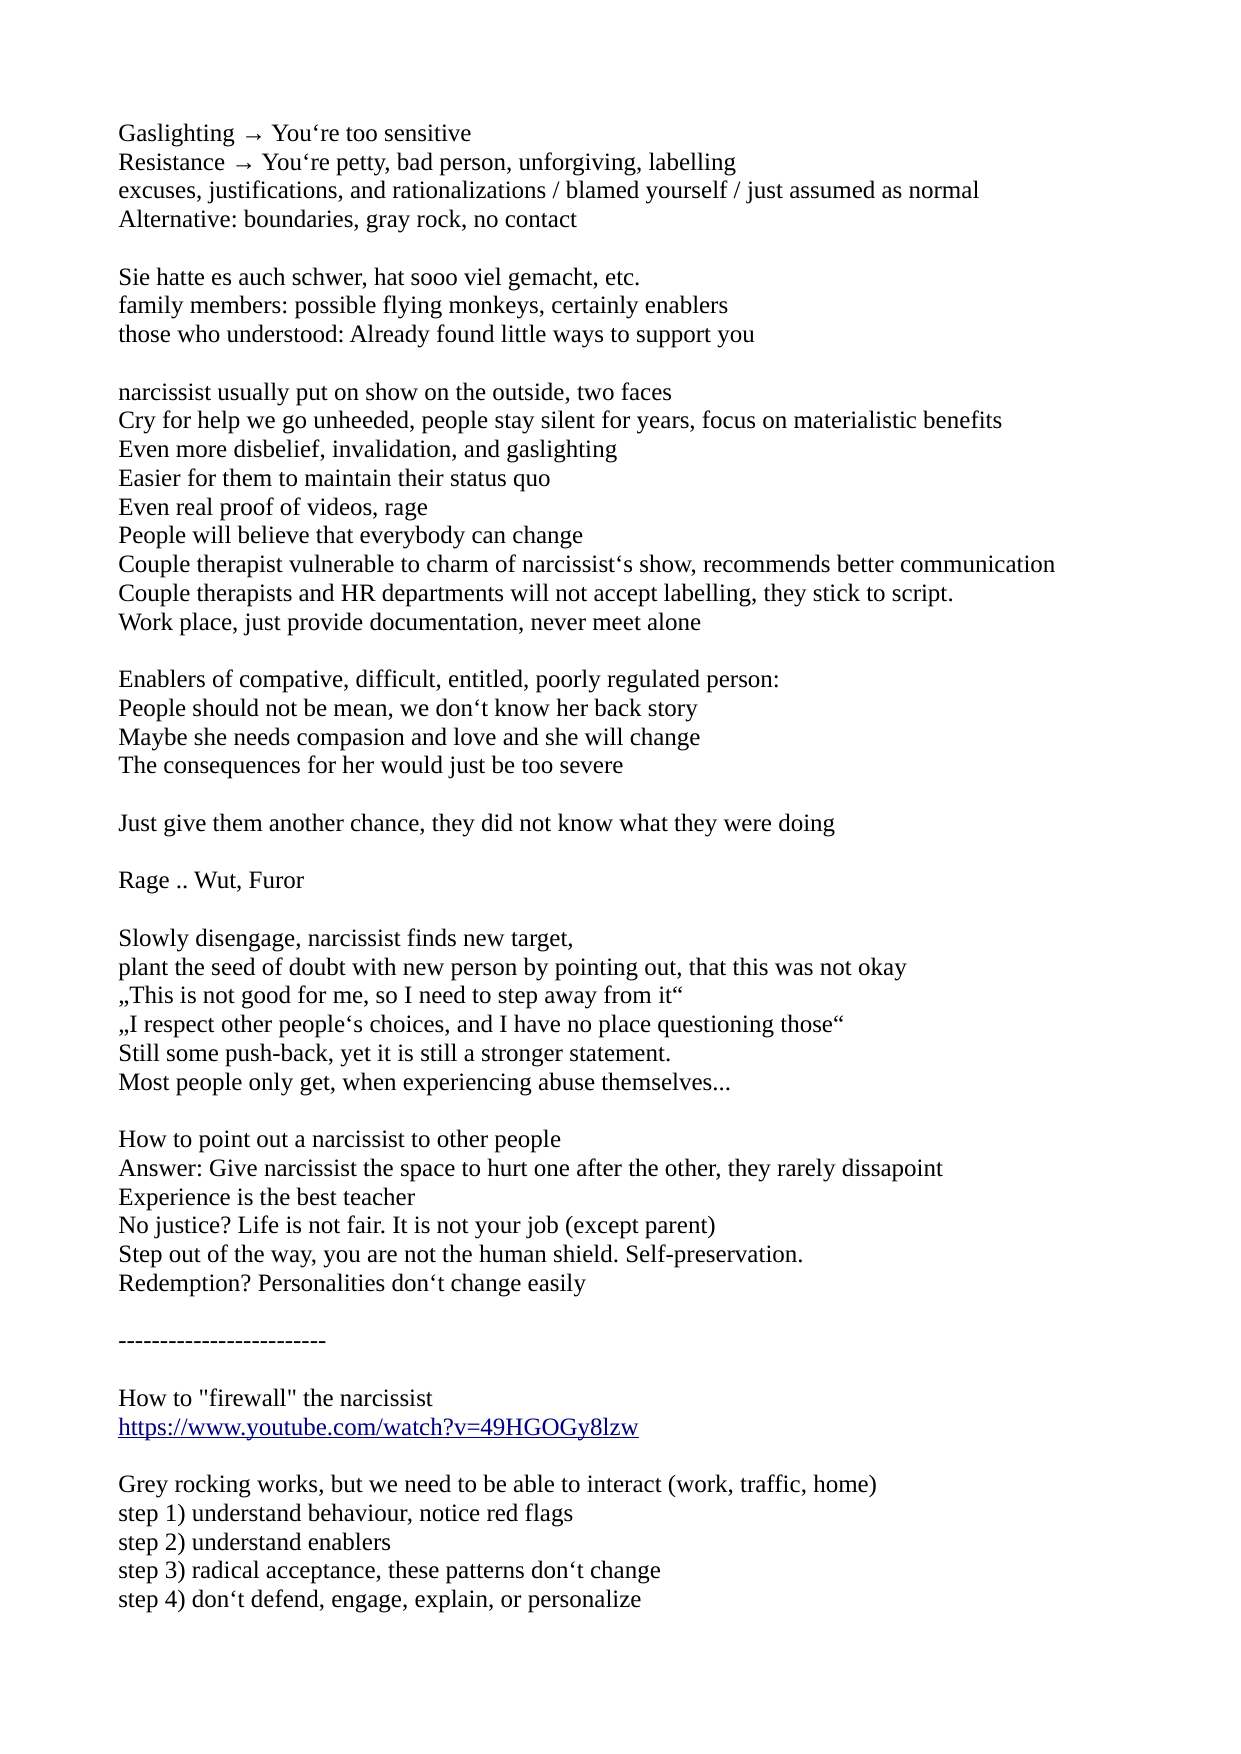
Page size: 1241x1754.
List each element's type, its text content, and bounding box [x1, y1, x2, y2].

text plant the seed of doubt with new person by pointing out, that this was not okay [118, 952, 1122, 981]
text How to point out a narcissist to other people [118, 1124, 1122, 1153]
text Cry for help we go unheeded, people stay silent for years, focus on materialistic benefits [118, 406, 1122, 434]
text Work place, just provide documentation, never meet alone [118, 607, 1122, 636]
text Answer: Give narcissist the space to hurt one after the other, they rarely dissapoint [118, 1153, 1122, 1182]
text Slowly disengage, narcissist finds new target, [118, 923, 1122, 952]
text https://www.youtube.com/watch?v=49HGOGy8lzw [118, 1412, 1122, 1441]
text „I respect other people‘s choices, and I have no place questioning those“ [118, 1009, 1122, 1038]
text narcissist usually put on show on the outside, two faces [118, 377, 1122, 406]
text People will believe that everybody can change [118, 521, 1122, 549]
text People should not be mean, we don‘t know her back story [118, 693, 1122, 722]
text those who understood: Already found little ways to support you [118, 319, 1122, 348]
text Enablers of compative, difficult, entitled, poorly regulated person: [118, 664, 1122, 693]
text step 1) understand behaviour, notice red flags [118, 1498, 1122, 1527]
text Even real proof of videos, rage [118, 492, 1122, 521]
text Couple therapist vulnerable to charm of narcissist‘s show, recommends better communication [118, 549, 1122, 578]
text family members: possible flying monkeys, certainly enablers [118, 291, 1122, 319]
text Still some push-back, yet it is still a stronger statement. [118, 1038, 1122, 1067]
text Experience is the best teacher [118, 1182, 1122, 1211]
text How to "firewall" the narcissist [118, 1383, 1122, 1412]
text Grey rocking works, but we need to be able to interact (work, traffic, home) [118, 1469, 1122, 1498]
text ------------------------- [118, 1326, 1122, 1354]
text step 4) don‘t defend, engage, explain, or personalize [118, 1584, 1122, 1613]
text „This is not good for me, so I need to step away from it“ [118, 981, 1122, 1009]
text Easier for them to maintain their status quo [118, 463, 1122, 492]
text step 2) understand enablers [118, 1527, 1122, 1556]
text No justice? Life is not fair. It is not your job (except parent) [118, 1211, 1122, 1239]
text The consequences for her would just be too severe [118, 751, 1122, 779]
text Redemption? Personalities don‘t change easily [118, 1268, 1122, 1297]
text Alternative: boundaries, gray rock, no contact [118, 204, 1122, 233]
text Most people only get, when experiencing abuse themselves... [118, 1067, 1122, 1096]
text Couple therapists and HR departments will not accept labelling, they stick to script. [118, 578, 1122, 607]
text step 3) radical acceptance, these patterns don‘t change [118, 1556, 1122, 1584]
text excuses, justifications, and rationalizations / blamed yourself / just assumed as normal [118, 176, 1122, 204]
text Rage .. Wut, Furor [118, 866, 1122, 894]
text Gaslighting → You‘re too sensitive [118, 118, 1122, 147]
text Step out of the way, you are not the human shield. Self-preservation. [118, 1239, 1122, 1268]
text Even more disbelief, invalidation, and gaslighting [118, 434, 1122, 463]
text Sie hatte es auch schwer, hat sooo viel gemacht, etc. [118, 262, 1122, 291]
text Maybe she needs compasion and love and she will change [118, 722, 1122, 751]
text Resistance → You‘re petty, bad person, unforgiving, labelling [118, 147, 1122, 176]
text Just give them another chance, they did not know what they were doing [118, 808, 1122, 837]
